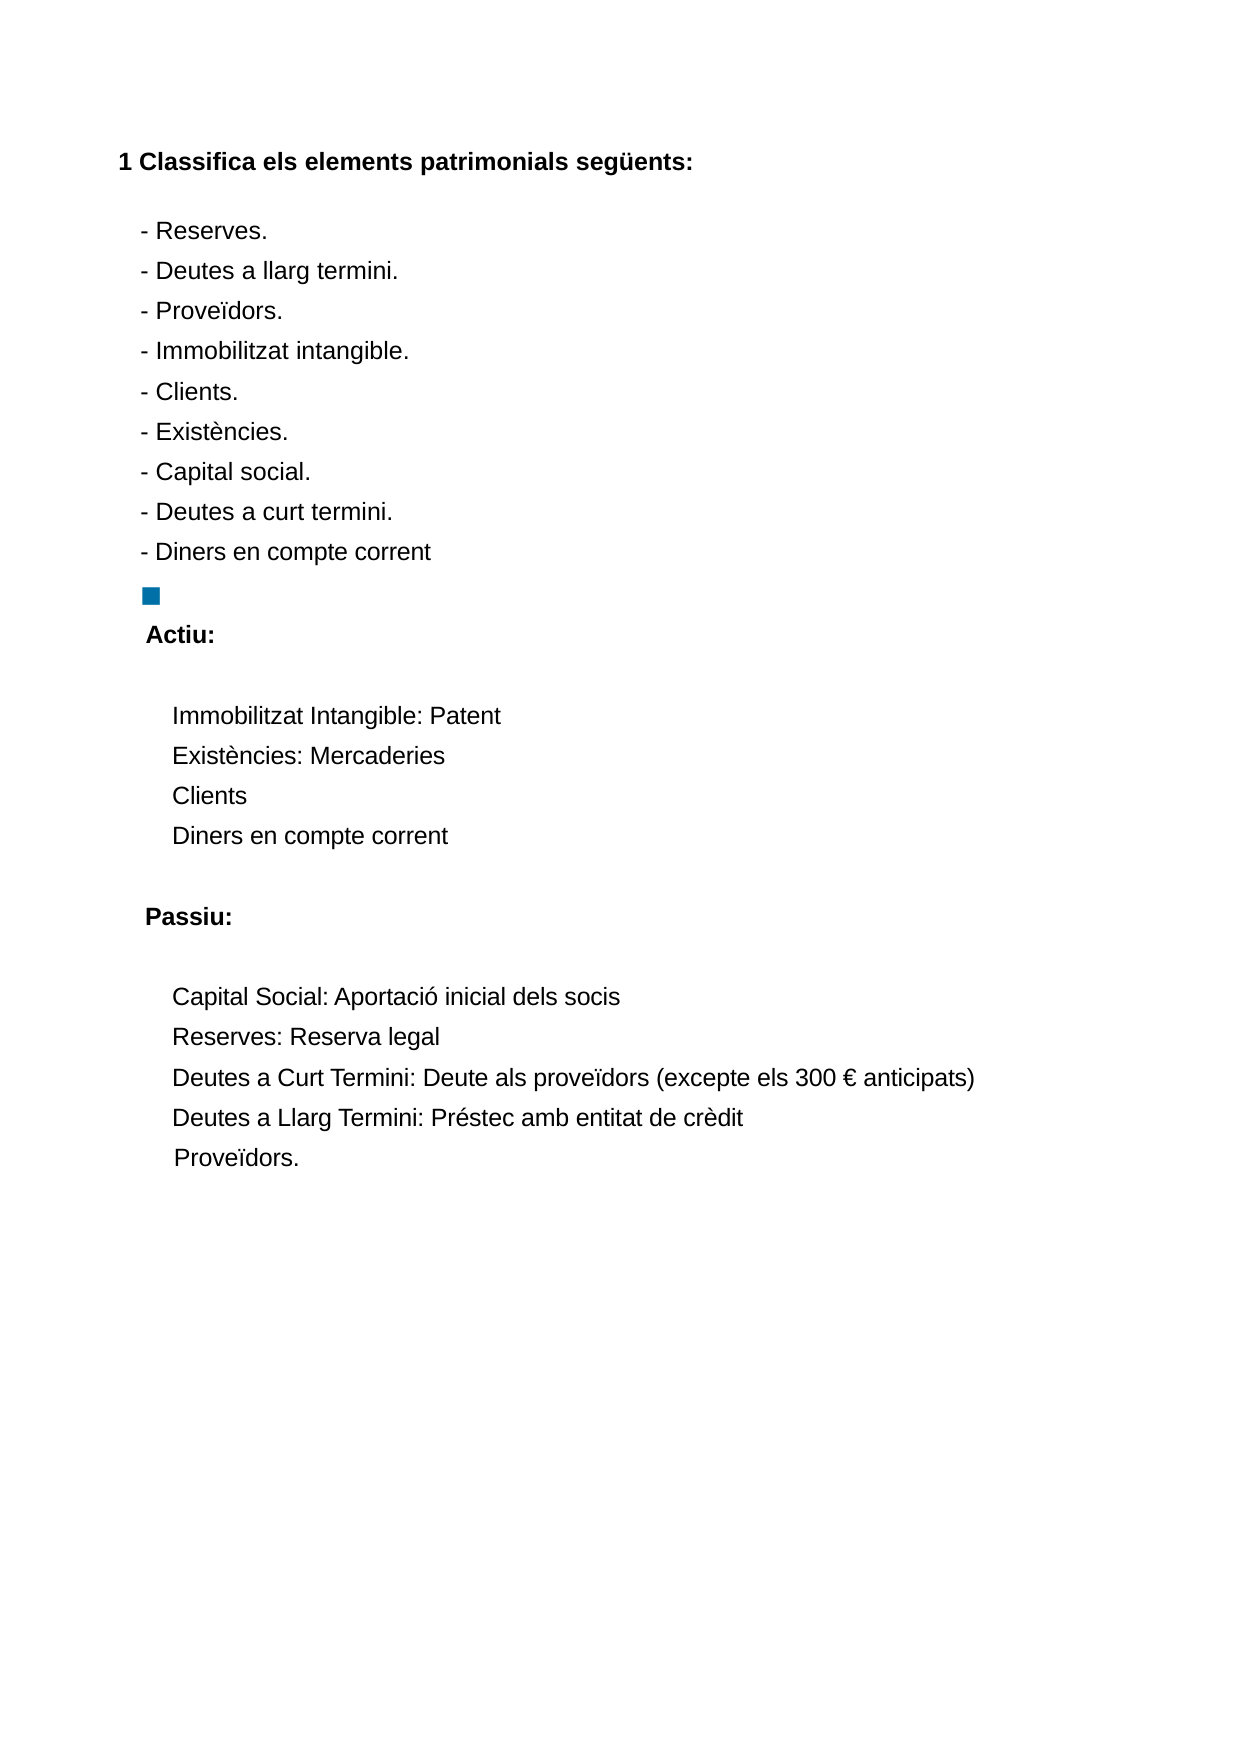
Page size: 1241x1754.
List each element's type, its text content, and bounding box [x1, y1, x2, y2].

list - Proveïdors. [140, 296, 1122, 325]
list Existències: Mercaderies [118, 741, 1122, 770]
list Deutes a Llarg Termini: Préstec amb entitat de crèdit [118, 1103, 1122, 1132]
list - Existències. [140, 417, 1122, 446]
list Diners en compte corrent [118, 821, 1122, 850]
list - Deutes a curt termini. [140, 497, 1122, 526]
list Deutes a Curt Termini: Deute als proveïdors (excepte els 300 € anticipats) [118, 1063, 1122, 1091]
list Actiu: [118, 620, 1122, 649]
list - Capital social. [140, 457, 1122, 486]
list Immobilitzat Intangible: Patent [118, 701, 1122, 729]
subtitle 1 Classifica els elements patrimonials següents: [118, 147, 1122, 176]
list - Immobilitzat intangible. [140, 336, 1122, 365]
list Clients [118, 781, 1122, 810]
list - Clients. [140, 377, 1122, 405]
list - Deutes a llarg termini. [140, 256, 1100, 285]
list - Reserves. [140, 216, 1122, 244]
list Capital Social: Aportació inicial dels socis [118, 982, 1122, 1011]
list Proveïdors. [140, 1143, 1122, 1172]
list Passiu: [118, 902, 1122, 931]
list - Diners en compte corrent [140, 537, 1122, 566]
list Reserves: Reserva legal [118, 1022, 1122, 1051]
